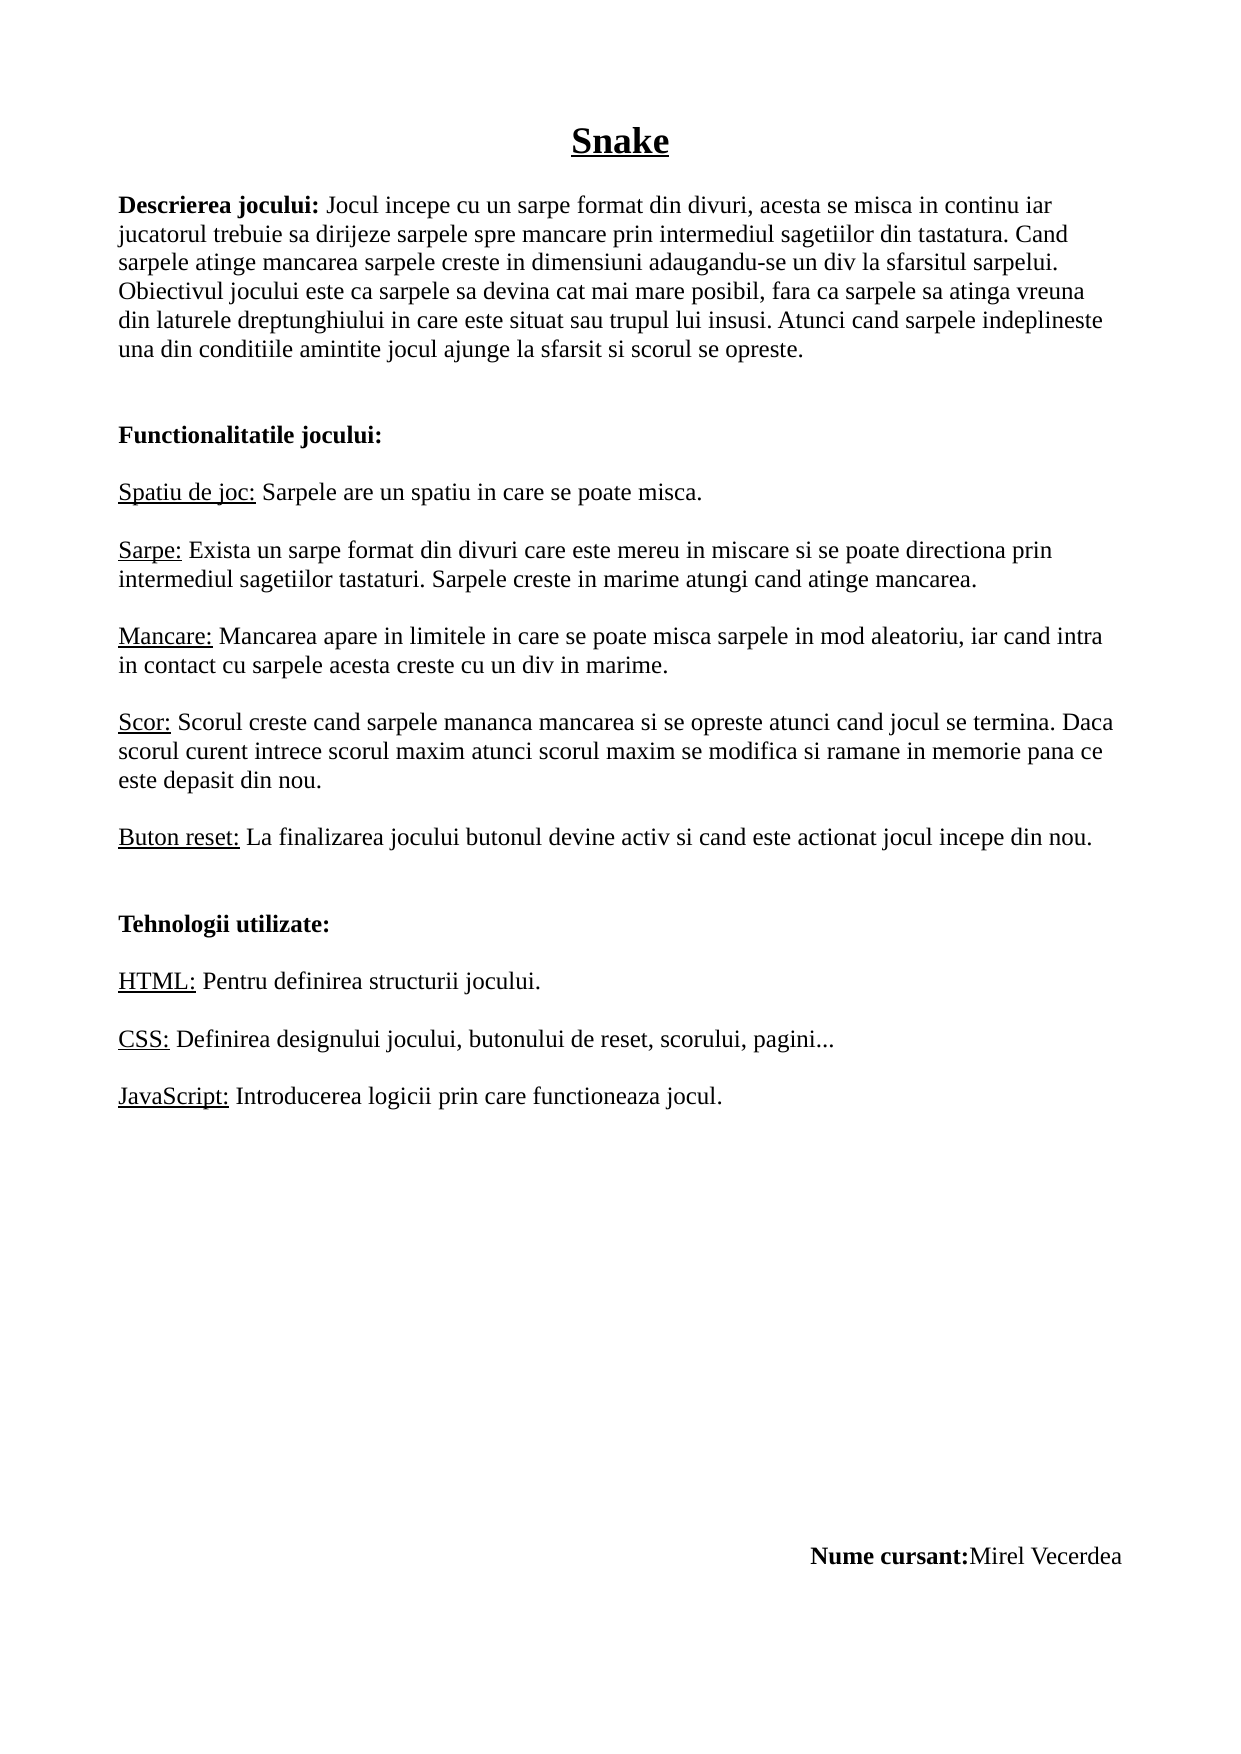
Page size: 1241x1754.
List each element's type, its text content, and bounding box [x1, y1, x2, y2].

text Functionalitatile jocului: [118, 420, 1122, 449]
text Sarpe: Exista un sarpe format din divuri care este mereu in miscare si se poate directiona prin intermediul sagetiilor tastaturi. Sarpele creste in marime atungi cand atinge mancarea. [118, 535, 1122, 592]
text CSS: Definirea designului jocului, butonului de reset, scorului, pagini... [118, 1024, 1122, 1052]
text Mancare: Mancarea apare in limitele in care se poate misca sarpele in mod aleatoriu, iar cand intra in contact cu sarpele acesta creste cu un div in marime. [118, 621, 1122, 679]
text Buton reset: La finalizarea jocului butonul devine activ si cand este actionat jocul incepe din nou. [118, 822, 1122, 851]
text Descrierea jocului: Jocul incepe cu un sarpe format din divuri, acesta se misca in continu iar jucatorul trebuie sa dirijeze sarpele spre mancare prin intermediul sagetiilor din tastatura. Cand sarpele atinge mancarea sarpele creste in dimensiuni adaugandu-se un div la sfarsitul sarpelui. Obiectivul jocului este ca sarpele sa devina cat mai mare posibil, fara ca sarpele sa atinga vreuna din laturele dreptunghiului in care este situat sau trupul lui insusi. Atunci cand sarpele indeplineste una din conditiile amintite jocul ajunge la sfarsit si scorul se opreste. [118, 190, 1122, 362]
text JavaScript: Introducerea logicii prin care functioneaza jocul. [118, 1081, 1122, 1110]
text Tehnologii utilizate: [118, 909, 1122, 937]
text Spatiu de joc: Sarpele are un spatiu in care se poate misca. [118, 477, 1122, 506]
text Scor: Scorul creste cand sarpele mananca mancarea si se opreste atunci cand jocul se termina. Daca scorul curent intrece scorul maxim atunci scorul maxim se modifica si ramane in memorie pana ce este depasit din nou. [118, 707, 1122, 794]
text HTML: Pentru definirea structurii jocului. [118, 966, 1122, 995]
text Nume cursant:Mirel Vecerdea [118, 1541, 1122, 1570]
text Snake [118, 118, 1122, 161]
